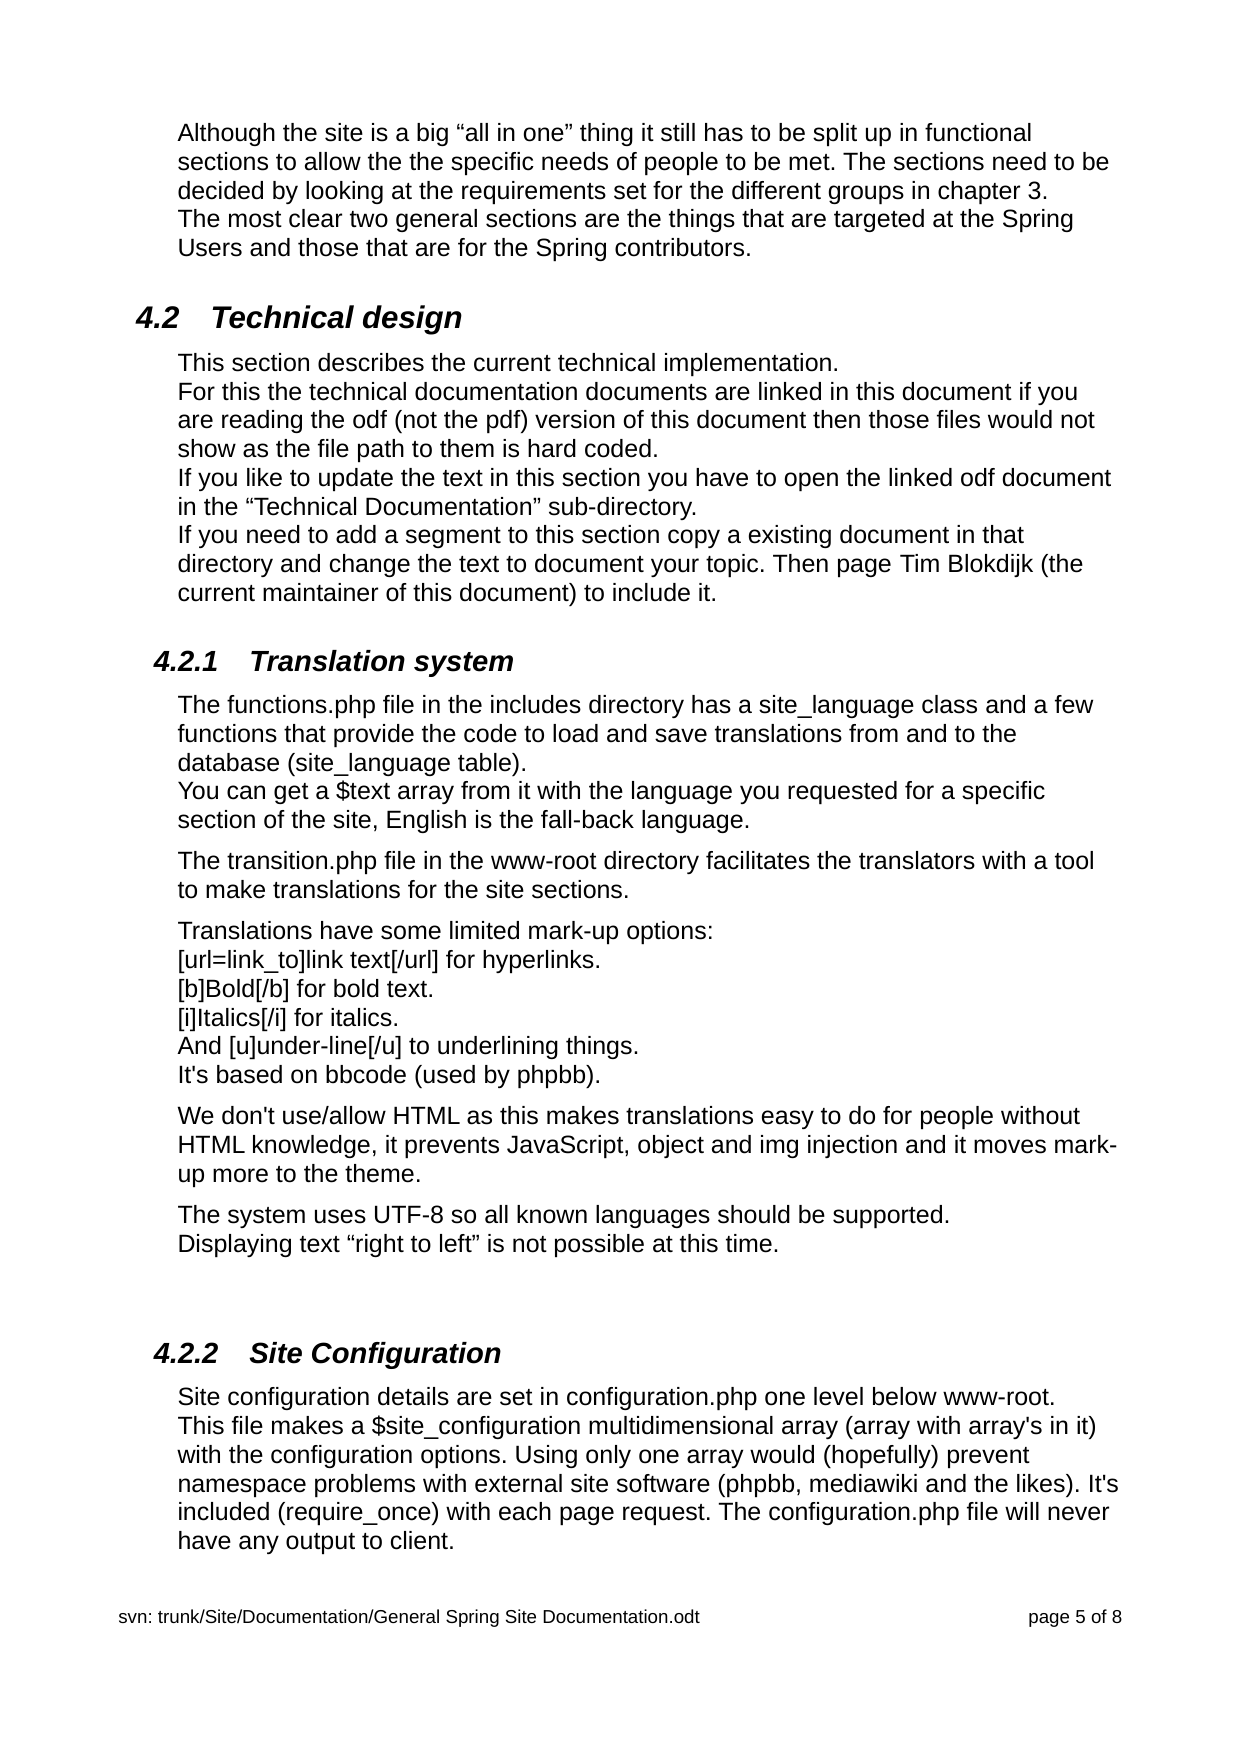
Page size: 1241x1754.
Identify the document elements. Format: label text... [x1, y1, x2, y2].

text We don't use/allow HTML as this makes translations easy to do for people without HTML knowledge, it prevents JavaScript, object and img injection and it moves mark-up more to the theme. [177, 1101, 1122, 1188]
subtitle Technical design [127, 299, 1122, 335]
text Site configuration details are set in configuration.php one level below www-root. This file makes a $site_configuration multidimensional array (array with array's in it) with the configuration options. Using only one array would (hopefully) prevent namespace problems with external site software (phpbb, mediawiki and the likes). It's included (require_once) with each page request. The configuration.php file will never have any output to client. [177, 1382, 1122, 1555]
subtitle Translation system [136, 644, 1122, 678]
text The transition.php file in the www-root directory facilitates the translators with a tool to make translations for the site sections. [177, 846, 1122, 904]
text The system uses UTF-8 so all known languages should be supported. Displaying text “right to left” is not possible at this time. [177, 1200, 1122, 1258]
text Translations have some limited mark-up options: [url=link_to]link text[/url] for hyperlinks. [b]Bold[/b] for bold text. [i]Italics[/i] for italics. And [u]under-line[/u] to underlining things. It's based on bbcode (used by phpbb). [177, 916, 1122, 1089]
subtitle Site Configuration [136, 1336, 1122, 1370]
text This section describes the current technical implementation. For this the technical documentation documents are linked in this document if you are reading the odf (not the pdf) version of this document then those files would not show as the file path to them is hard coded. If you like to update the text in this section you have to open the linked odf document in the “Technical Documentation” sub-directory. If you need to add a segment to this section copy a existing document in that directory and change the text to document your topic. Then page Tim Blokdijk (the current maintainer of this document) to include it. [177, 348, 1122, 607]
text The functions.php file in the includes directory has a site_language class and a few functions that provide the code to load and save translations from and to the database (site_language table). You can get a $text array from it with the language you requested for a specific section of the site, English is the fall-back language. [177, 690, 1122, 834]
text Although the site is a big “all in one” thing it still has to be split up in functional sections to allow the the specific needs of people to be met. The sections need to be decided by looking at the requirements set for the different groups in chapter 3. The most clear two general sections are the things that are targeted at the Spring Users and those that are for the Spring contributors. [177, 118, 1122, 262]
